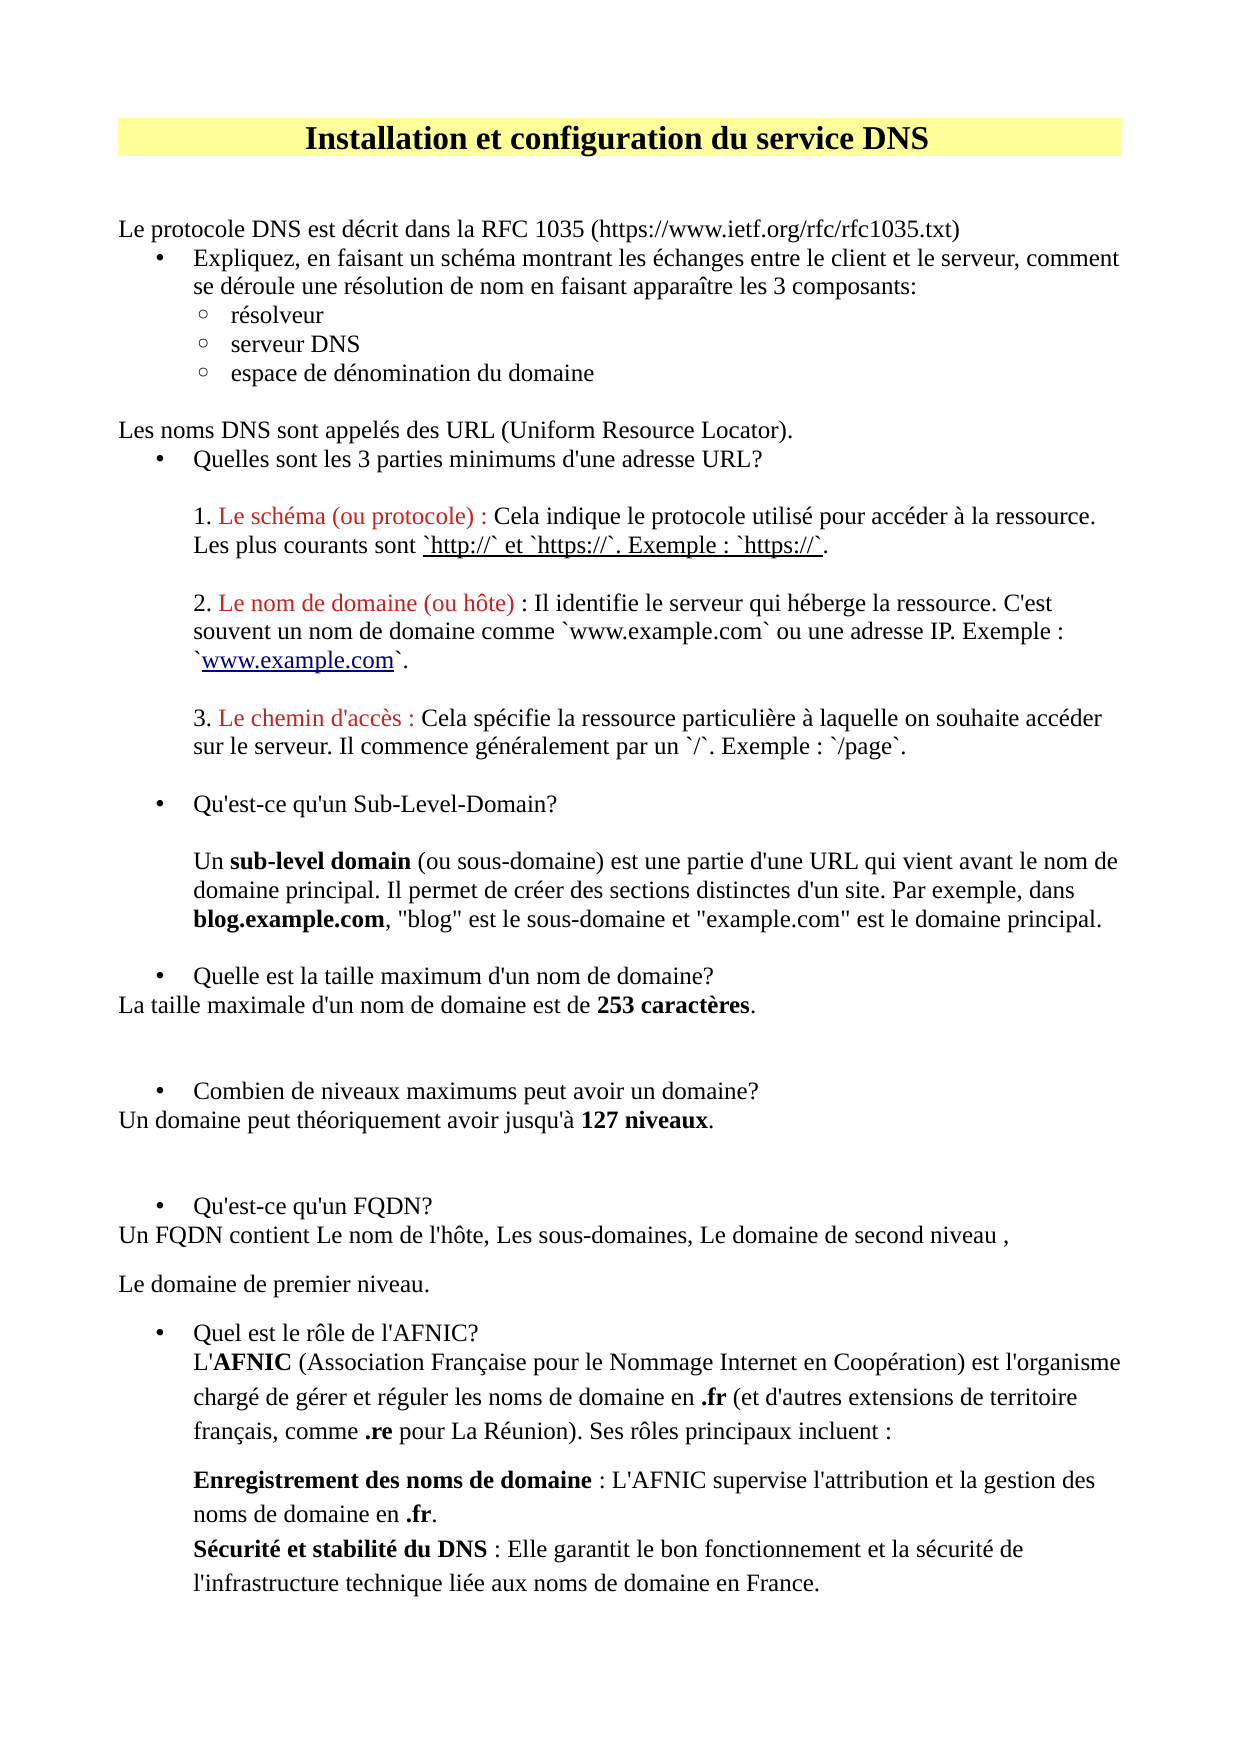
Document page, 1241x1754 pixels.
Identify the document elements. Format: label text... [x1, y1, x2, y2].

list Combien de niveaux maximums peut avoir un domaine? [156, 1076, 1122, 1105]
list serveur DNS [193, 329, 1122, 358]
list 2. Le nom de domaine (ou hôte) : Il identifie le serveur qui héberge la ressource. C'est souvent un nom de domaine comme `www.example.com` ou une adresse IP. Exemple : `www.example.com`. [156, 588, 1122, 674]
list Sécurité et stabilité du DNS : Elle garantit le bon fonctionnement et la sécurité de l'infrastructure technique liée aux noms de domaine en France. [156, 1534, 1122, 1597]
list résolveur [193, 300, 1122, 329]
text Installation et configuration du service DNS [118, 118, 1122, 156]
list Expliquez, en faisant un schéma montrant les échanges entre le client et le serveur, comment se déroule une résolution de nom en faisant apparaître les 3 composants: [156, 243, 1122, 300]
list Quel est le rôle de l'AFNIC? [156, 1318, 1122, 1347]
list Qu'est-ce qu'un FQDN? [156, 1191, 1122, 1220]
list Quelle est la taille maximum d'un nom de domaine? [156, 961, 1122, 990]
list 1. Le schéma (ou protocole) : Cela indique le protocole utilisé pour accéder à la ressource. Les plus courants sont `http://` et `https://`. Exemple : `https://`. [156, 501, 1122, 559]
list L'AFNIC (Association Française pour le Nommage Internet en Coopération) est l'organisme chargé de gérer et réguler les noms de domaine en .fr (et d'autres extensions de territoire français, comme .re pour La Réunion). Ses rôles principaux incluent : [156, 1347, 1122, 1445]
text Les noms DNS sont appelés des URL (Uniform Resource Locator). [118, 415, 1122, 444]
list Un sub-level domain (ou sous-domaine) est une partie d'une URL qui vient avant le nom de domaine principal. Il permet de créer des sections distinctes d'un site. Par exemple, dans blog.example.com, "blog" est le sous-domaine et "example.com" est le domaine principal. [156, 846, 1122, 933]
text Le domaine de premier niveau. [118, 1269, 1122, 1298]
text Le protocole DNS est décrit dans la RFC 1035 (https://www.ietf.org/rfc/rfc1035.txt) [118, 214, 1122, 243]
text Un domaine peut théoriquement avoir jusqu'à 127 niveaux. [118, 1105, 1122, 1134]
list Qu'est-ce qu'un Sub-Level-Domain? [156, 789, 1122, 818]
list Quelles sont les 3 parties minimums d'une adresse URL? [156, 444, 1122, 473]
text La taille maximale d'un nom de domaine est de 253 caractères. [118, 990, 1122, 1019]
list espace de dénomination du domaine [193, 358, 1122, 386]
text Un FQDN contient Le nom de l'hôte, Les sous-domaines, Le domaine de second niveau , [118, 1220, 1122, 1249]
list 3. Le chemin d'accès : Cela spécifie la ressource particulière à laquelle on souhaite accéder sur le serveur. Il commence généralement par un `/`. Exemple : `/page`. [156, 703, 1122, 760]
list Enregistrement des noms de domaine : L'AFNIC supervise l'attribution et la gestion des noms de domaine en .fr. [156, 1465, 1122, 1528]
